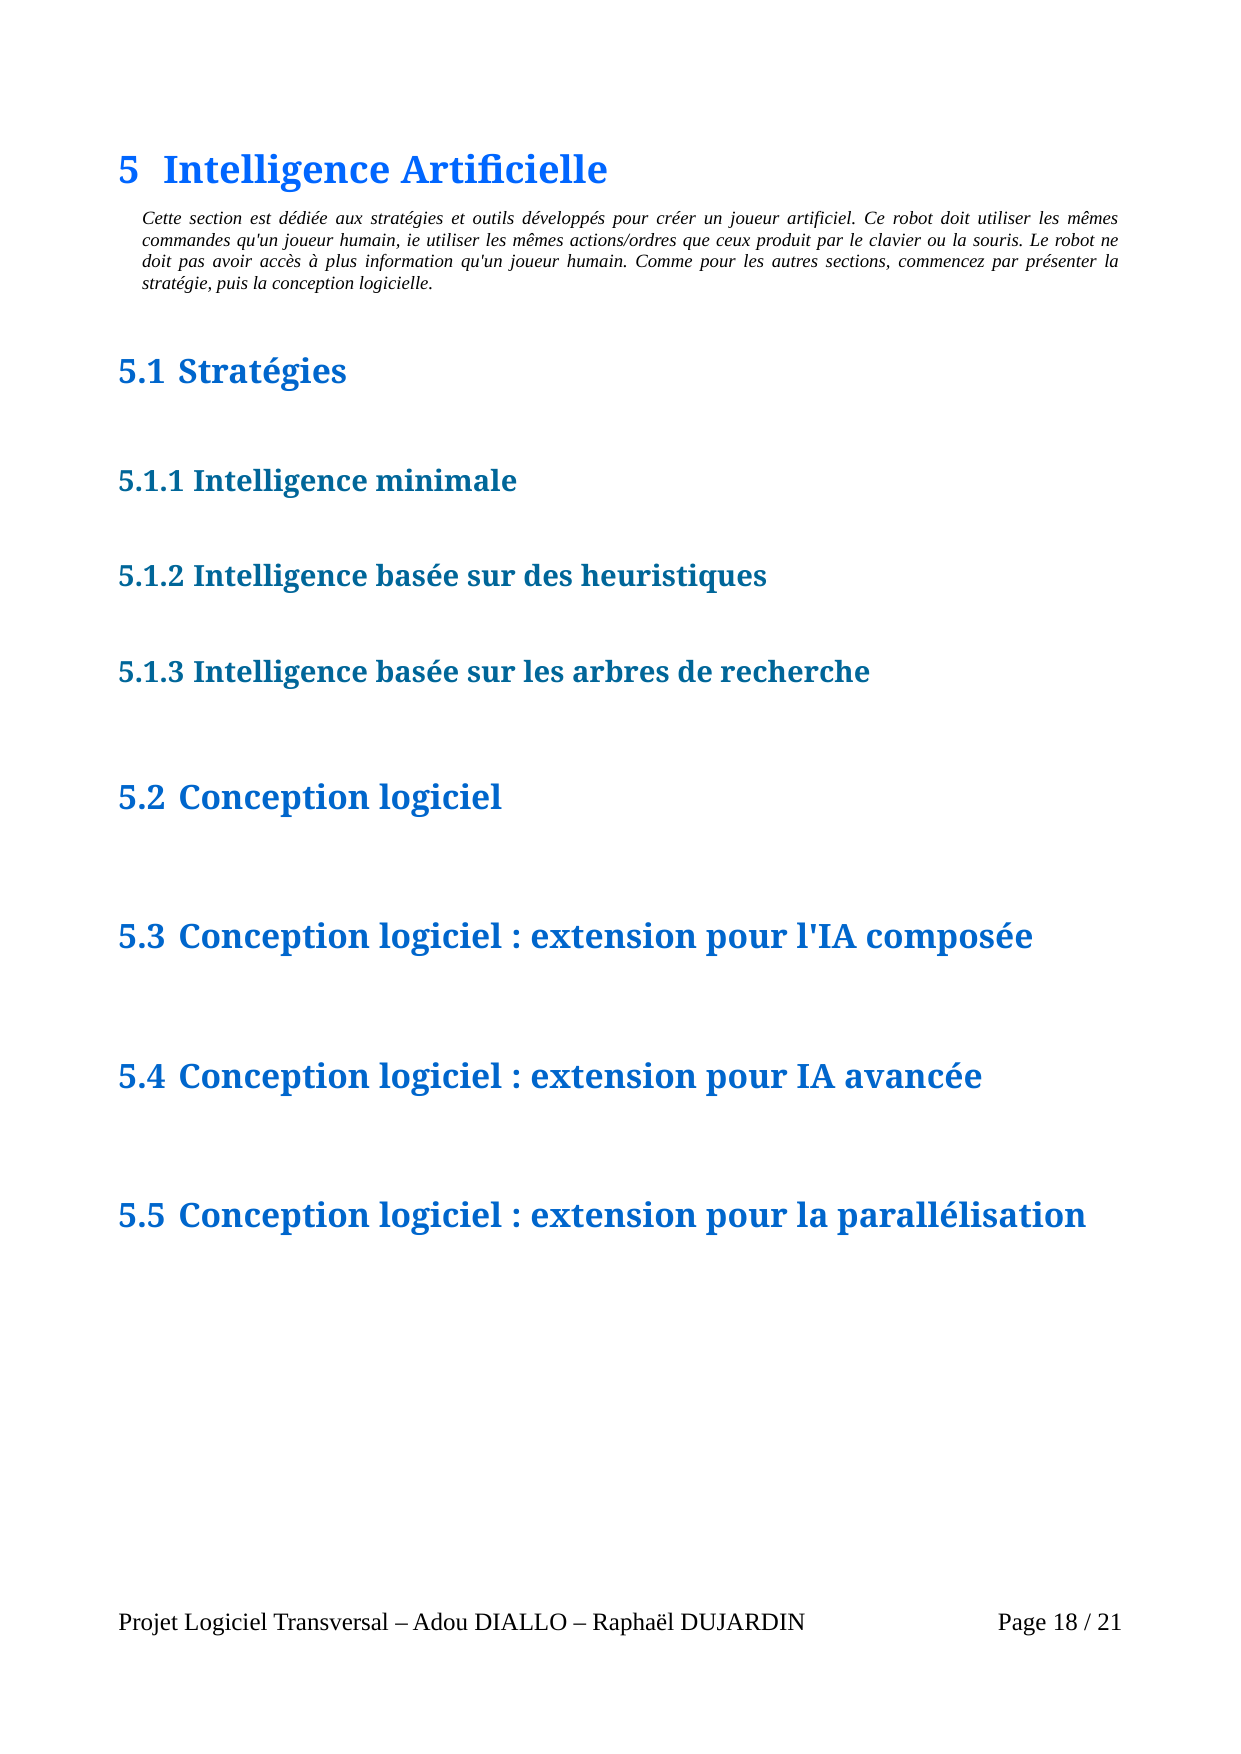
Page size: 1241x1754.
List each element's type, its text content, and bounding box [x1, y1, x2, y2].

subtitle Stratégies [118, 347, 1122, 393]
text Cette section est dédiée aux stratégies et outils développés pour créer un joueur artificiel. Ce robot doit utiliser les mêmes commandes qu'un joueur humain, ie utiliser les mêmes actions/ordres que ceux produit par le clavier ou la souris. Le robot ne doit pas avoir accès à plus information qu'un joueur humain. Comme pour les autres sections, commencez par présenter la stratégie, puis la conception logicielle. [142, 207, 1122, 293]
subtitle Conception logiciel : extension pour la parallélisation [118, 1192, 1122, 1237]
subtitle Intelligence basée sur des heuristiques [118, 556, 1122, 595]
subtitle Intelligence minimale [118, 460, 1122, 500]
subtitle Conception logiciel : extension pour IA avancée [118, 1052, 1122, 1098]
subtitle Intelligence basée sur les arbres de recherche [118, 651, 1122, 691]
subtitle Conception logiciel : extension pour l'IA composée [118, 913, 1122, 958]
subtitle Intelligence Artificielle [118, 143, 1122, 195]
subtitle Conception logiciel [118, 773, 1122, 819]
